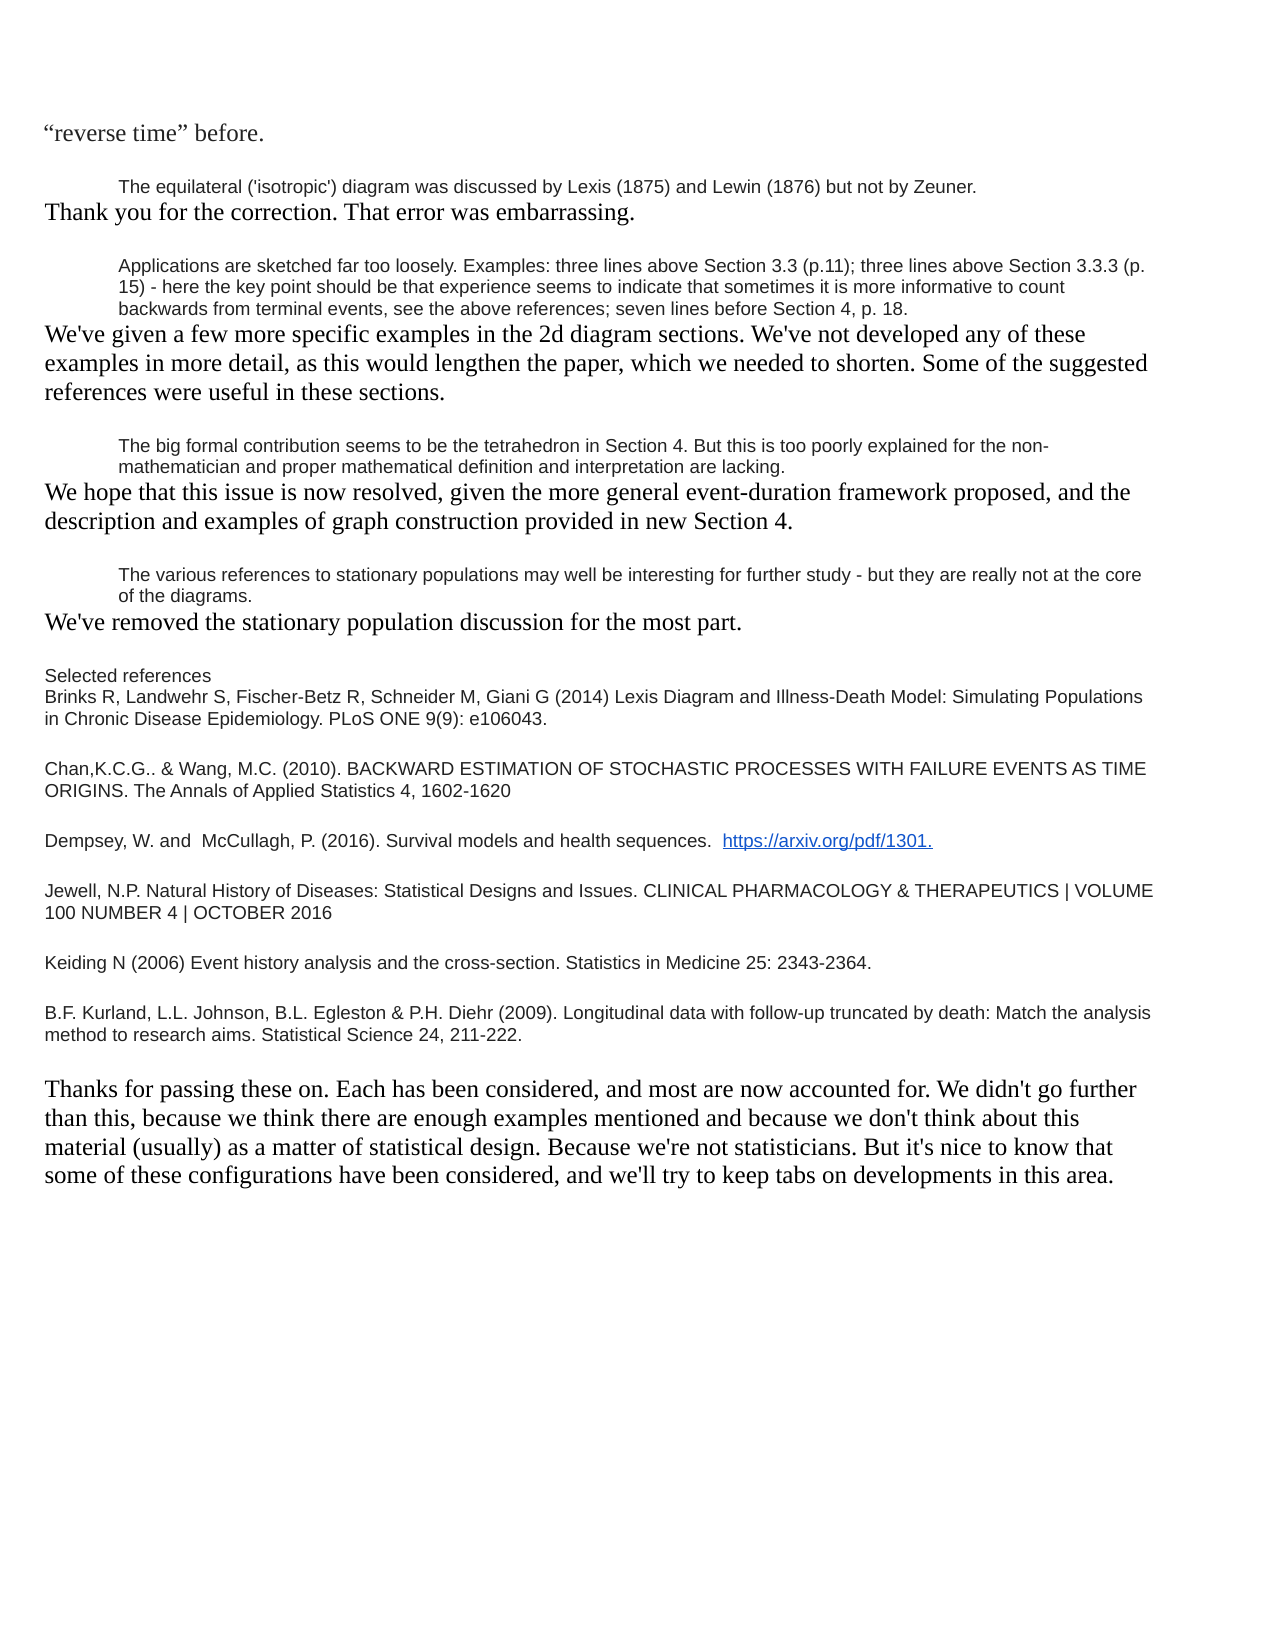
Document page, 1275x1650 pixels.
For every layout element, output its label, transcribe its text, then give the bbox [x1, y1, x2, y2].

text “reverse time” before. [43, 118, 1157, 147]
text The various references to stationary populations may well be interesting for further study - but they are really not at the core of the diagrams. [118, 535, 1157, 607]
text The big formal contribution seems to be the tetrahedron in Section 4. But this is too poorly explained for the non-mathematician and proper mathematical definition and interpretation are lacking. [118, 406, 1157, 477]
text Applications are sketched far too loosely. Examples: three lines above Section 3.3 (p.11); three lines above Section 3.3.3 (p. 15) - here the key point should be that experience seems to indicate that sometimes it is more informative to count backwards from terminal events, see the above references; seven lines before Section 4, p. 18. [118, 226, 1157, 319]
text [44, 1477, 1157, 1505]
text Thank you for the correction. That error was embarrassing. [44, 197, 1157, 226]
text The equilateral ('isotropic') diagram was discussed by Lexis (1875) and Lewin (1876) but not by Zeuner. [118, 147, 1157, 197]
text We've given a few more specific examples in the 2d diagram sections. We've not developed any of these examples in more detail, as this would lengthen the paper, which we needed to shorten. Some of the suggested references were useful in these sections. [44, 319, 1157, 406]
text We've removed the stationary population discussion for the most part. Selected references Brinks R, Landwehr S, Fischer-Betz R, Schneider M, Giani G (2014) Lexis Diagram and Illness-Death Model: Simulating Populations in Chronic Disease Epidemiology. PLoS ONE 9(9): e106043. Chan,K.C.G.. & Wang, M.C. (2010). BACKWARD ESTIMATION OF STOCHASTIC PROCESSES WITH FAILURE EVENTS AS TIME ORIGINS. The Annals of Applied Statistics 4, 1602-1620 Dempsey, W. and McCullagh, P. (2016). Survival models and health sequences. https://arxiv.org/pdf/1301. Jewell, N.P. Natural History of Diseases: Statistical Designs and Issues. CLINICAL PHARMACOLOGY & THERAPEUTICS | VOLUME 100 NUMBER 4 | OCTOBER 2016 Keiding N (2006) Event history analysis and the cross-section. Statistics in Medicine 25: 2343-2364. B.F. Kurland, L.L. Johnson, B.L. Egleston & P.H. Diehr (2009). Longitudinal data with follow-up truncated by death: Match the analysis method to research aims. Statistical Science 24, 211-222. Thanks for passing these on. Each has been considered, and most are now accounted for. We didn't go further than this, because we think there are enough examples mentioned and because we don't think about this material (usually) as a matter of statistical design. Because we're not statisticians. But it's nice to know that some of these configurations have been considered, and we'll try to keep tabs on developments in this area. [44, 607, 1157, 1218]
text We hope that this issue is now resolved, given the more general event-duration framework proposed, and the description and examples of graph construction provided in new Section 4. [44, 477, 1157, 535]
